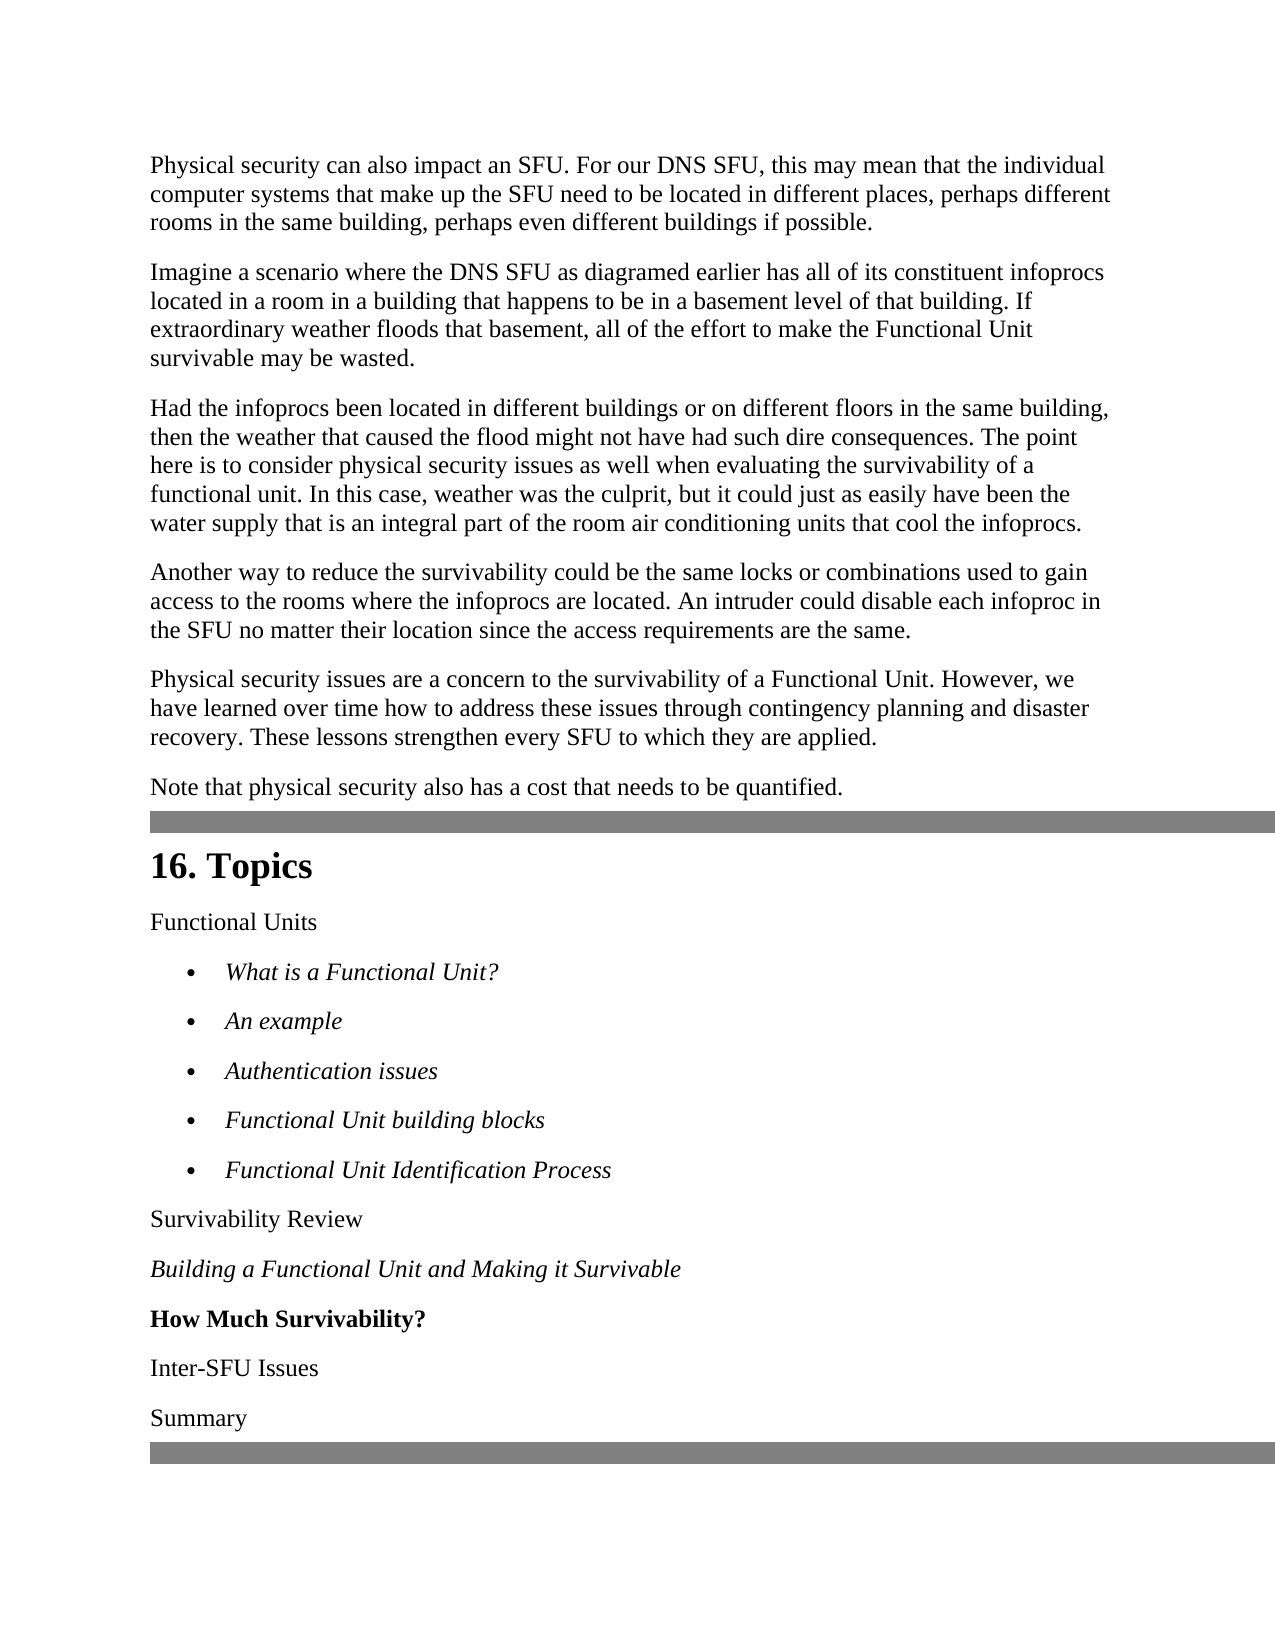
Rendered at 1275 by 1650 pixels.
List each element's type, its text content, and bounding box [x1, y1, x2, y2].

list An example [187, 1006, 1125, 1035]
text How Much Survivability? [150, 1304, 1125, 1332]
text Another way to reduce the survivability could be the same locks or combinations used to gain access to the rooms where the infoprocs are located. An intruder could disable each infoproc in the SFU no matter their location since the access requirements are the same. [150, 557, 1125, 644]
text Note that physical security also has a cost that needs to be quantified. [150, 772, 1125, 800]
list Functional Unit Identification Process [187, 1155, 1125, 1184]
text Physical security can also impact an SFU. For our DNS SFU, this may mean that the individual computer systems that make up the SFU need to be located in different places, perhaps different rooms in the same building, perhaps even different buildings if possible. [150, 150, 1125, 236]
text Survivability Review [150, 1204, 1125, 1233]
text Summary [150, 1403, 1125, 1432]
text Building a Functional Unit and Making it Survivable [150, 1254, 1125, 1283]
text Inter-SFU Issues [150, 1353, 1125, 1382]
list Authentication issues [187, 1056, 1125, 1084]
text Imagine a scenario where the DNS SFU as diagramed earlier has all of its constituent infoprocs located in a room in a building that happens to be in a basement level of that building. If extraordinary weather floods that basement, all of the effort to make the Functional Unit survivable may be wasted. [150, 257, 1125, 372]
subtitle 16. Topics [150, 843, 1125, 886]
list What is a Functional Unit? [187, 957, 1125, 985]
list Functional Unit building blocks [187, 1105, 1125, 1134]
text Physical security issues are a concern to the survivability of a Functional Unit. However, we have learned over time how to address these issues through contingency planning and disaster recovery. These lessons strengthen every SFU to which they are applied. [150, 664, 1125, 751]
text Had the infoprocs been located in different buildings or on different floors in the same building, then the weather that caused the flood might not have had such dire consequences. The point here is to consider physical security issues as well when evaluating the survivability of a functional unit. In this case, weather was the culprit, but it could just as easily have been the water supply that is an integral part of the room air conditioning units that cool the infoprocs. [150, 393, 1125, 537]
text Functional Units [150, 907, 1125, 936]
